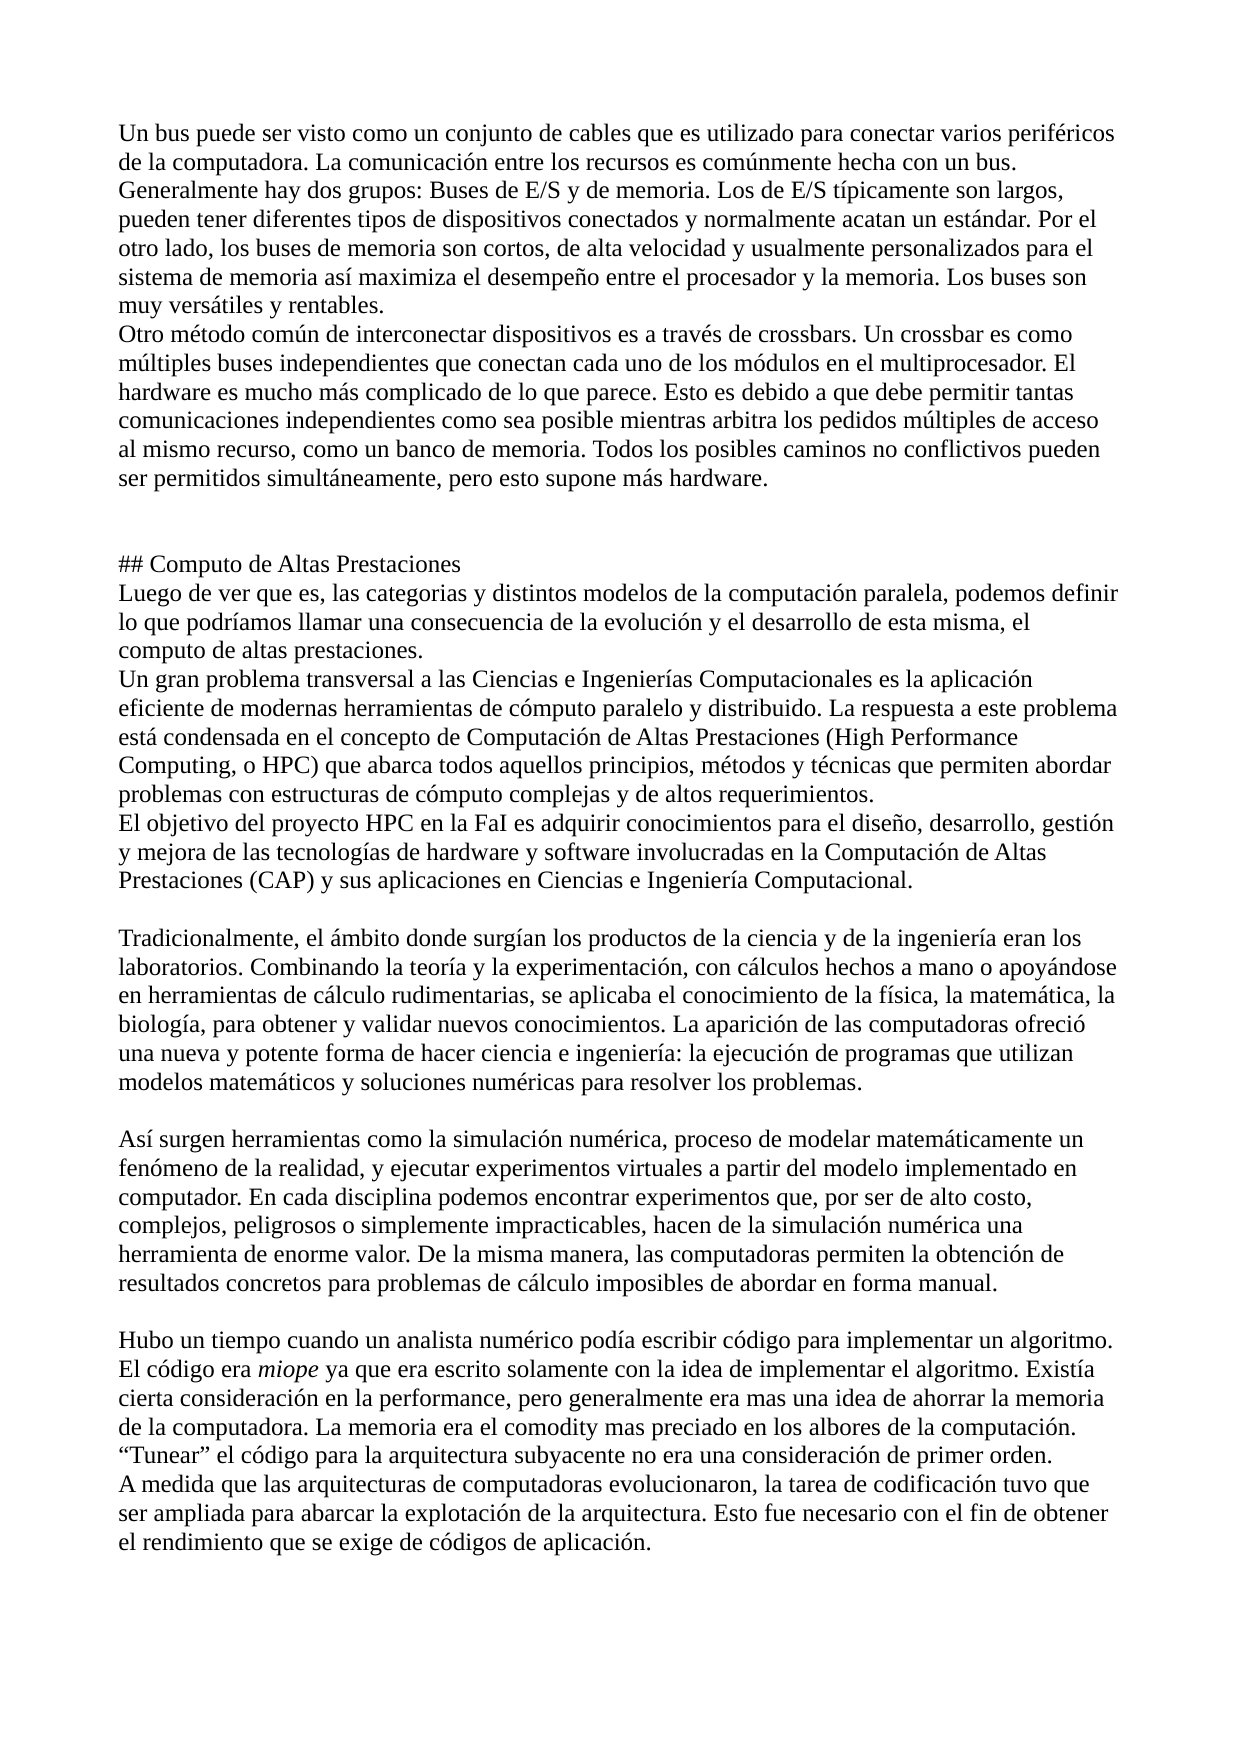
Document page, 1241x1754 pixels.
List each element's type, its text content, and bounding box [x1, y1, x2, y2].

text El objetivo del proyecto HPC en la FaI es adquirir conocimientos para el diseño, desarrollo, gestión y mejora de las tecnologías de hardware y software involucradas en la Computación de Altas Prestaciones (CAP) y sus aplicaciones en Ciencias e Ingeniería Computacional. [118, 808, 1122, 894]
text Otro método común de interconectar dispositivos es a través de crossbars. Un crossbar es como múltiples buses independientes que conectan cada uno de los módulos en el multiprocesador. El hardware es mucho más complicado de lo que parece. Esto es debido a que debe permitir tantas comunicaciones independientes como sea posible mientras arbitra los pedidos múltiples de acceso al mismo recurso, como un banco de memoria. Todos los posibles caminos no conflictivos pueden ser permitidos simultáneamente, pero esto supone más hardware. [118, 319, 1122, 492]
text Luego de ver que es, las categorias y distintos modelos de la computación paralela, podemos definir lo que podríamos llamar una consecuencia de la evolución y el desarrollo de esta misma, el computo de altas prestaciones. [118, 578, 1122, 664]
text A medida que las arquitecturas de computadoras evolucionaron, la tarea de codificación tuvo que ser ampliada para abarcar la explotación de la arquitectura. Esto fue necesario con el fin de obtener el rendimiento que se exige de códigos de aplicación. [118, 1469, 1122, 1556]
text Hubo un tiempo cuando un analista numérico podía escribir código para implementar un algoritmo. El código era miope ya que era escrito solamente con la idea de implementar el algoritmo. Existía cierta consideración en la performance, pero generalmente era mas una idea de ahorrar la memoria de la computadora. La memoria era el comodity mas preciado en los albores de la computación. “Tunear” el código para la arquitectura subyacente no era una consideración de primer orden. [118, 1326, 1122, 1469]
text Un gran problema transversal a las Ciencias e Ingenierías Computacionales es la aplicación eficiente de modernas herramientas de cómputo paralelo y distribuido. La respuesta a este problema está condensada en el concepto de Computación de Altas Prestaciones (High Performance Computing, o HPC) que abarca todos aquellos principios, métodos y técnicas que permiten abordar problemas con estructuras de cómputo complejas y de altos requerimientos. [118, 664, 1122, 808]
text ## Computo de Altas Prestaciones [118, 549, 1122, 578]
text Así surgen herramientas como la simulación numérica, proceso de modelar matemáticamente un fenómeno de la realidad, y ejecutar experimentos virtuales a partir del modelo implementado en computador. En cada disciplina podemos encontrar experimentos que, por ser de alto costo, complejos, peligrosos o simplemente impracticables, hacen de la simulación numérica una herramienta de enorme valor. De la misma manera, las computadoras permiten la obtención de resultados concretos para problemas de cálculo imposibles de abordar en forma manual. [118, 1124, 1122, 1297]
text Un bus puede ser visto como un conjunto de cables que es utilizado para conectar varios periféricos de la computadora. La comunicación entre los recursos es comúnmente hecha con un bus. Generalmente hay dos grupos: Buses de E/S y de memoria. Los de E/S típicamente son largos, pueden tener diferentes tipos de dispositivos conectados y normalmente acatan un estándar. Por el otro lado, los buses de memoria son cortos, de alta velocidad y usualmente personalizados para el sistema de memoria así maximiza el desempeño entre el procesador y la memoria. Los buses son muy versátiles y rentables. [118, 118, 1122, 319]
text Tradicionalmente, el ámbito donde surgían los productos de la ciencia y de la ingeniería eran los laboratorios. Combinando la teoría y la experimentación, con cálculos hechos a mano o apoyándose en herramientas de cálculo rudimentarias, se aplicaba el conocimiento de la física, la matemática, la biología, para obtener y validar nuevos conocimientos. La aparición de las computadoras ofreció una nueva y potente forma de hacer ciencia e ingeniería: la ejecución de programas que utilizan modelos matemáticos y soluciones numéricas para resolver los problemas. [118, 923, 1122, 1096]
